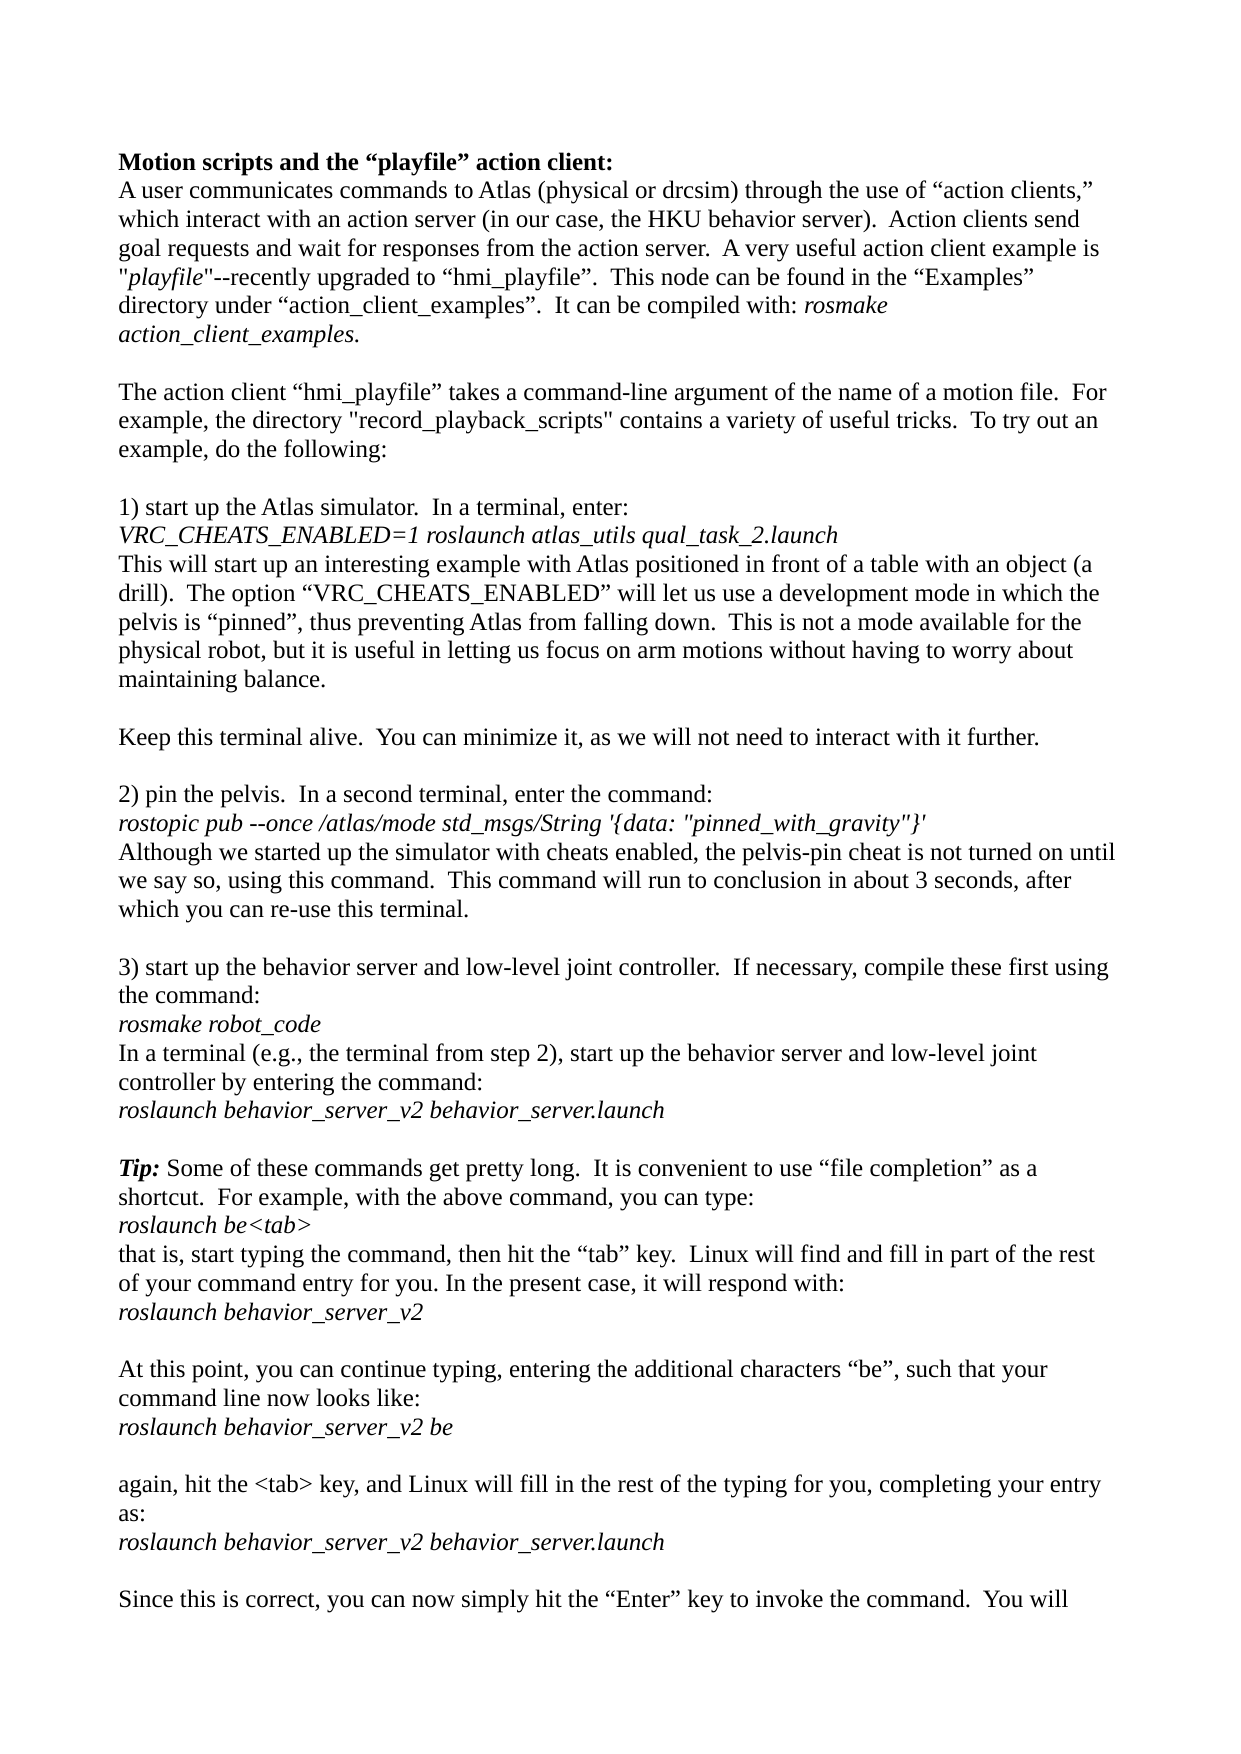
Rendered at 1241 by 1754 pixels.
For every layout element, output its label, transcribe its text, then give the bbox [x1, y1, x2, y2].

text In a terminal (e.g., the terminal from step 2), start up the behavior server and low-level joint controller by entering the command: [118, 1038, 1122, 1096]
text 2) pin the pelvis. In a second terminal, enter the command: [118, 779, 1122, 808]
text A user communicates commands to Atlas (physical or drcsim) through the use of “action clients,” which interact with an action server (in our case, the HKU behavior server). Action clients send goal requests and wait for responses from the action server. A very useful action client example is "playfile"--recently upgraded to “hmi_playfile”. This node can be found in the “Examples” directory under “action_client_examples”. It can be compiled with: rosmake action_client_examples. [118, 176, 1122, 348]
text At this point, you can continue typing, entering the additional characters “be”, such that your command line now looks like: [118, 1354, 1122, 1412]
text roslaunch behavior_server_v2 behavior_server.launch [118, 1527, 1122, 1556]
text Although we started up the simulator with cheats enabled, the pelvis-pin cheat is not turned on until we say so, using this command. This command will run to conclusion in about 3 seconds, after which you can re-use this terminal. [118, 837, 1122, 923]
text 1) start up the Atlas simulator. In a terminal, enter: [118, 492, 1122, 521]
text again, hit the <tab> key, and Linux will fill in the rest of the typing for you, completing your entry as: [118, 1469, 1122, 1527]
text Keep this terminal alive. You can minimize it, as we will not need to interact with it further. [118, 722, 1122, 751]
text Since this is correct, you can now simply hit the “Enter” key to invoke the command. You will [118, 1584, 1122, 1613]
text roslaunch be<tab> [118, 1211, 1122, 1239]
text This will start up an interesting example with Atlas positioned in front of a table with an object (a drill). The option “VRC_CHEATS_ENABLED” will let us use a development mode in which the pelvis is “pinned”, thus preventing Atlas from falling down. This is not a mode available for the physical robot, but it is useful in letting us focus on arm motions without having to worry about maintaining balance. [118, 549, 1122, 693]
text VRC_CHEATS_ENABLED=1 roslaunch atlas_utils qual_task_2.launch [118, 521, 1122, 549]
text 3) start up the behavior server and low-level joint controller. If necessary, compile these first using the command: [118, 952, 1122, 1009]
text that is, start typing the command, then hit the “tab” key. Linux will find and fill in part of the rest of your command entry for you. In the present case, it will respond with: [118, 1239, 1122, 1297]
text The action client “hmi_playfile” takes a command-line argument of the name of a motion file. For example, the directory "record_playback_scripts" contains a variety of useful tricks. To try out an example, do the following: [118, 377, 1122, 463]
text roslaunch behavior_server_v2 behavior_server.launch [118, 1096, 1122, 1124]
text rosmake robot_code [118, 1009, 1122, 1038]
text Tip: Some of these commands get pretty long. It is convenient to use “file completion” as a shortcut. For example, with the above command, you can type: [118, 1153, 1122, 1211]
text roslaunch behavior_server_v2 [118, 1297, 1122, 1326]
text Motion scripts and the “playfile” action client: [118, 147, 1122, 176]
text roslaunch behavior_server_v2 be [118, 1412, 1122, 1441]
text rostopic pub --once /atlas/mode std_msgs/String '{data: "pinned_with_gravity"}' [118, 808, 1122, 837]
